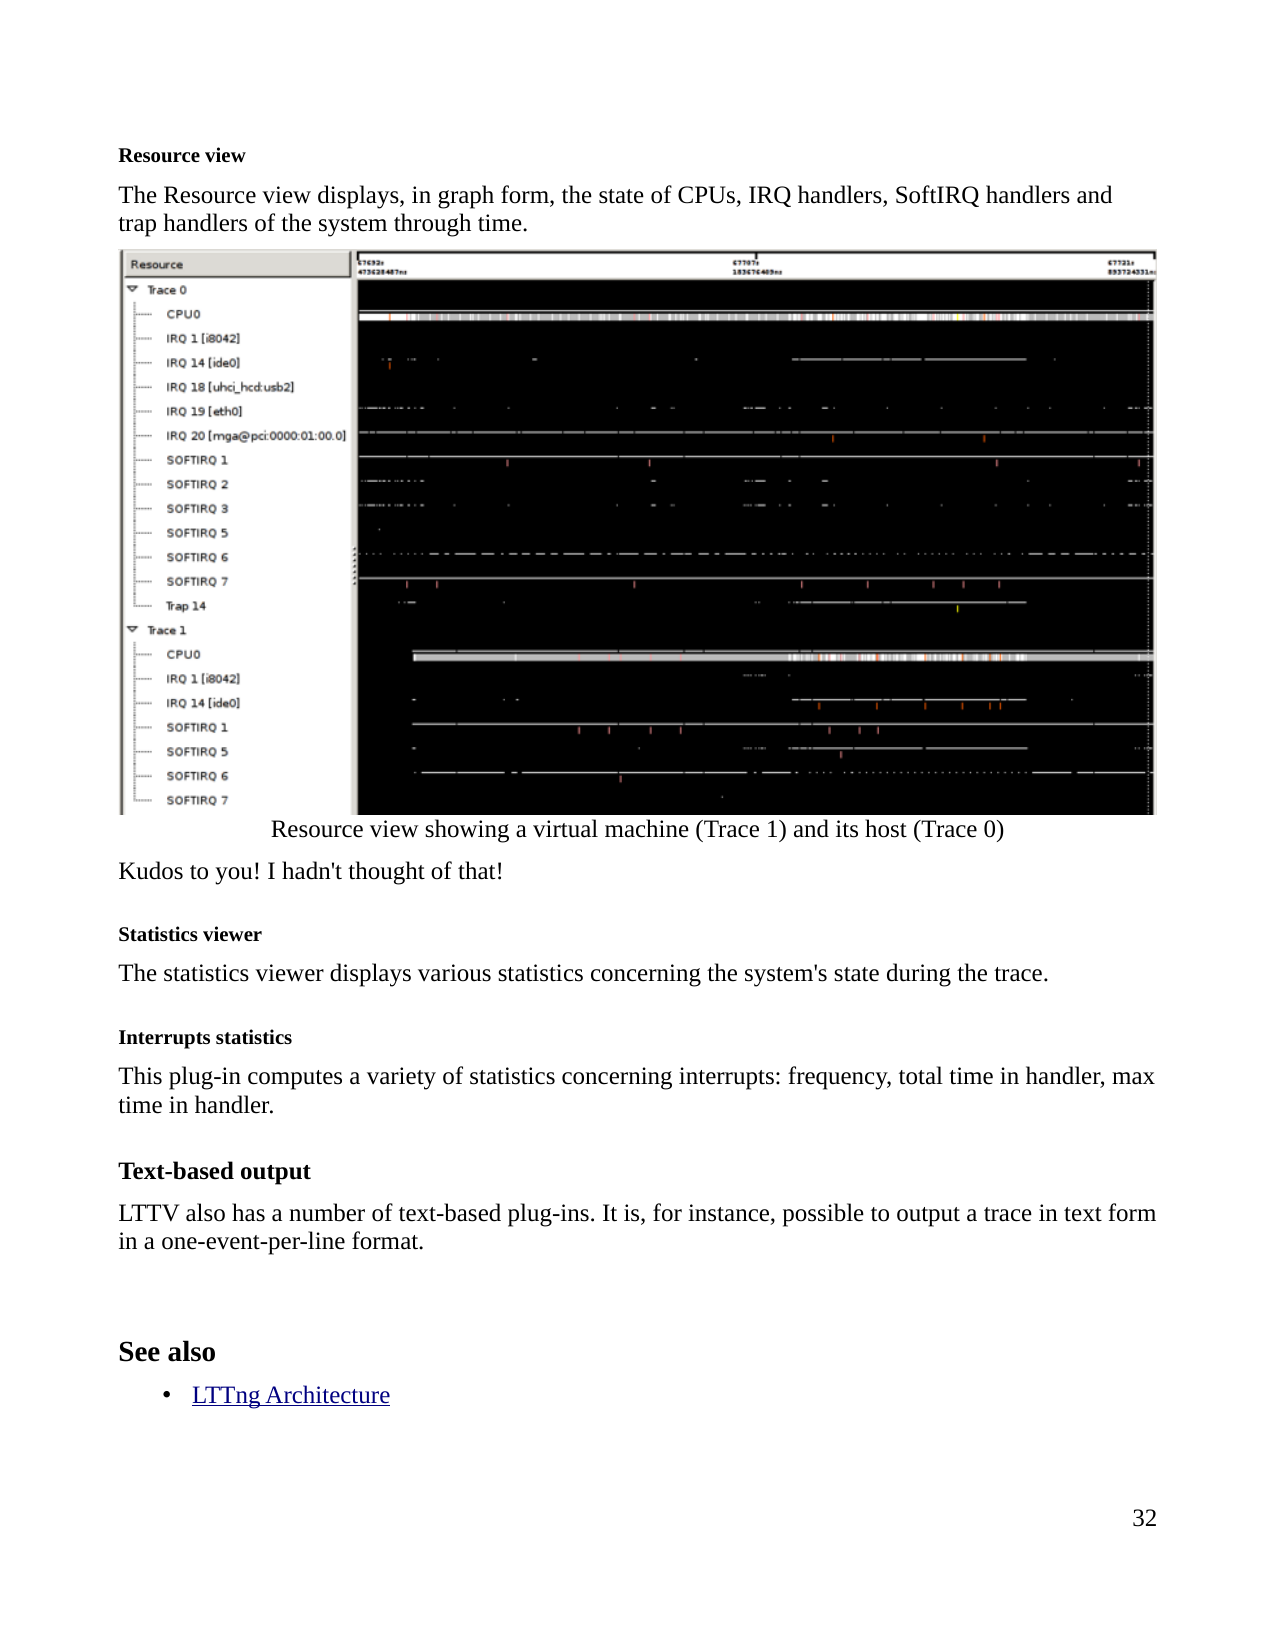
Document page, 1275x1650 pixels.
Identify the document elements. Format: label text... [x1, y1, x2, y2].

subtitle Statistics viewer [118, 922, 1157, 946]
text Kudos to you! I hadn't thought of that! [118, 856, 1157, 884]
subtitle Resource view [118, 143, 1157, 167]
text Resource view showing a virtual machine (Trace 1) and its host (Trace 0) [118, 815, 1157, 843]
list LTTng Architecture [162, 1380, 1157, 1409]
text The Resource view displays, in graph form, the state of CPUs, IRQ handlers, SoftIRQ handlers and trap handlers of the system through time. [118, 180, 1157, 237]
text This plug-in computes a variety of statistics concerning interrupts: frequency, total time in handler, max time in handler. [118, 1061, 1157, 1119]
picture [118, 249, 1157, 815]
subtitle Text-based output [118, 1156, 1157, 1185]
subtitle Interrupts statistics [118, 1025, 1157, 1049]
text The statistics viewer displays various statistics concerning the system's state during the trace. [118, 958, 1157, 987]
subtitle See also [118, 1334, 1157, 1367]
text LTTV also has a number of text-based plug-ins. It is, for instance, possible to output a trace in text form in a one-event-per-line format. [118, 1198, 1157, 1255]
